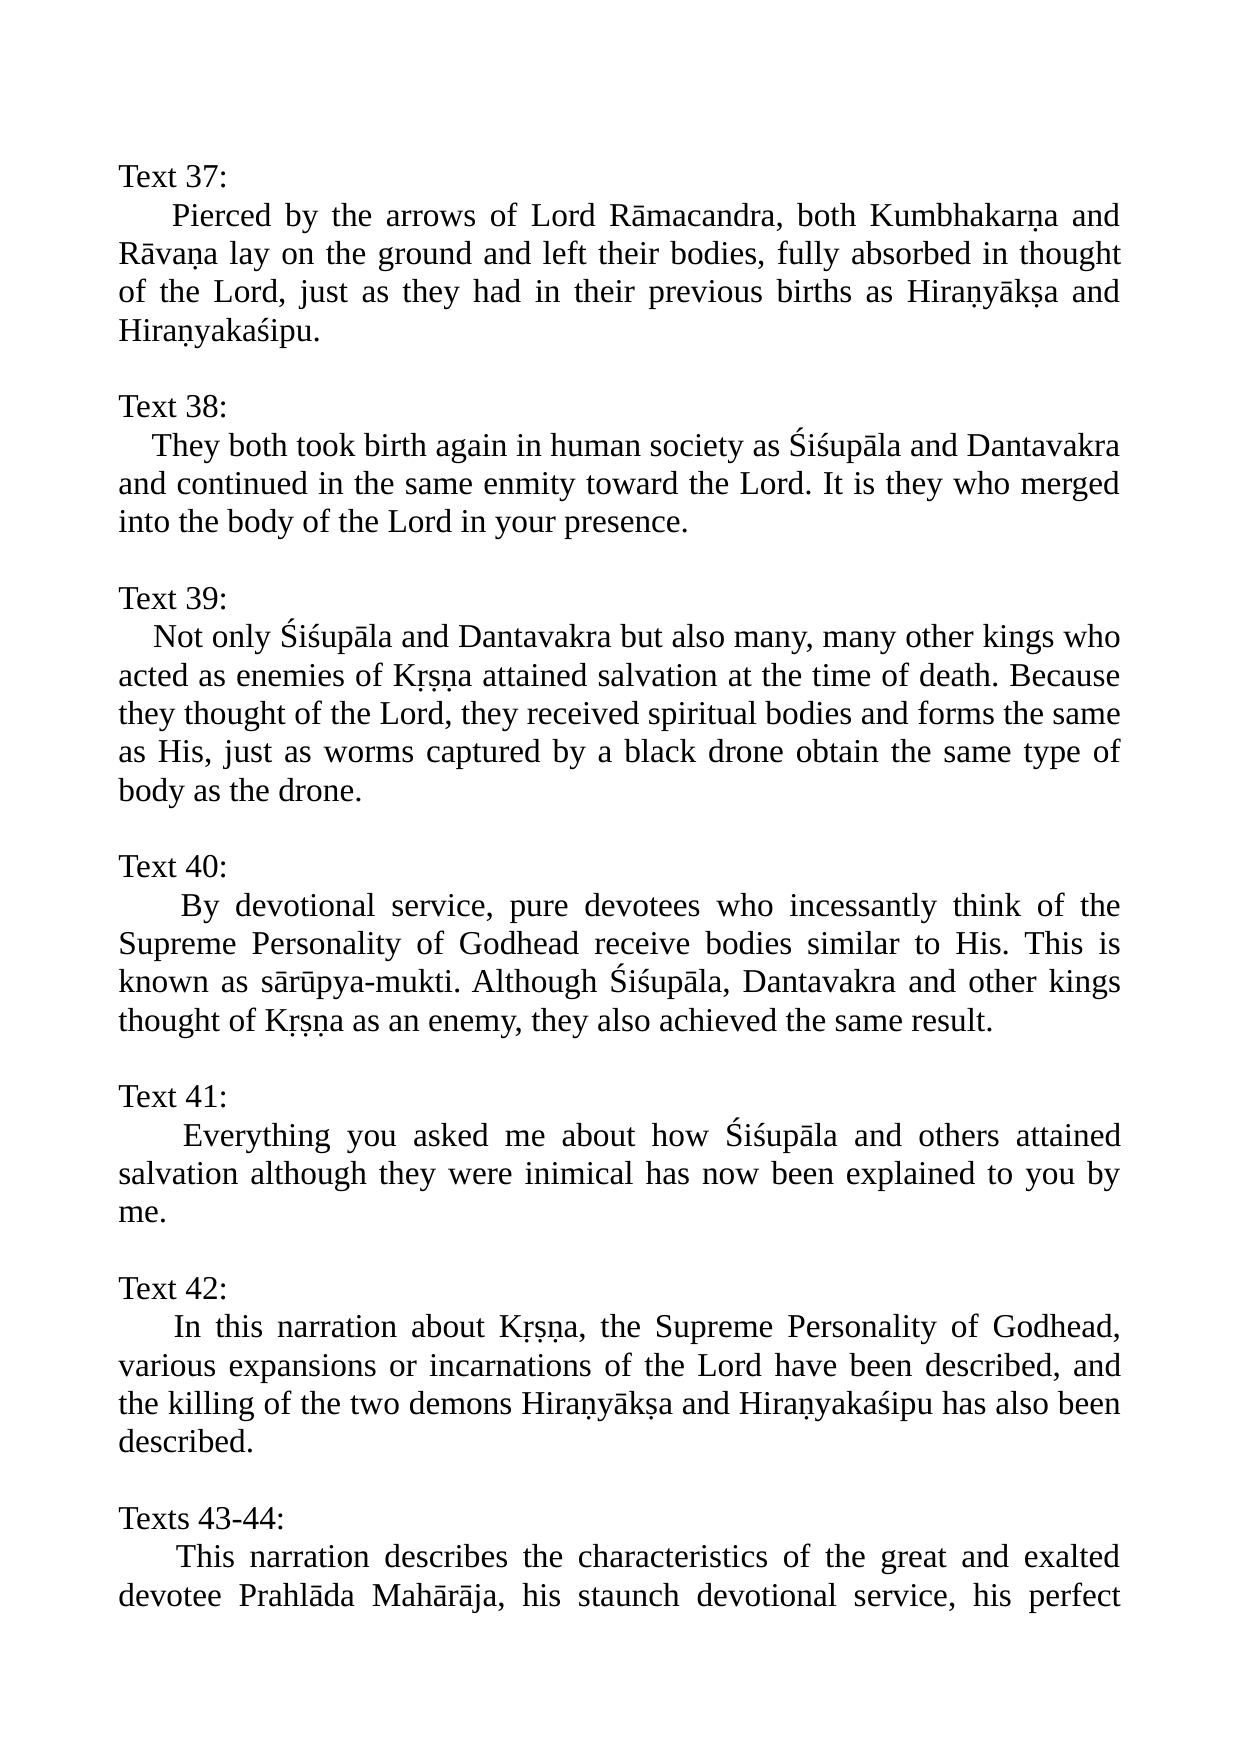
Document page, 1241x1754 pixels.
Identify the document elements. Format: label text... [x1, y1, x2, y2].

text Text 39: [118, 578, 1122, 616]
text Text 38: [118, 386, 1122, 425]
text Text 42: [118, 1268, 1122, 1306]
text Text 41: [118, 1076, 1122, 1115]
text Texts 43-44: [118, 1498, 1122, 1536]
text Text 40: [118, 846, 1122, 885]
text Everything you asked me about how Śiśupāla and others attained salvation although they were inimical has now been explained to you by me. [118, 1115, 1122, 1230]
text By devotional service, pure devotees who incessantly think of the Supreme Personality of Godhead receive bodies similar to His. This is known as sārūpya-mukti. Although Śiśupāla, Dantavakra and other kings thought of Kṛṣṇa as an enemy, they also achieved the same result. [118, 885, 1122, 1038]
text This narration describes the characteristics of the great and exalted devotee Prahlāda Mahārāja, his staunch devotional service, his perfect [118, 1536, 1122, 1613]
text They both took birth again in human society as Śiśupāla and Dantavakra and continued in the same enmity toward the Lord. It is they who merged into the body of the Lord in your presence. [118, 425, 1122, 540]
text Pierced by the arrows of Lord Rāmacandra, both Kumbhakarṇa and Rāvaṇa lay on the ground and left their bodies, fully absorbed in thought of the Lord, just as they had in their previous births as Hiraṇyākṣa and Hiraṇyakaśipu. [118, 195, 1122, 348]
text Text 37: [118, 156, 1122, 195]
text In this narration about Kṛṣṇa, the Supreme Personality of Godhead, various expansions or incarnations of the Lord have been described, and the killing of the two demons Hiraṇyākṣa and Hiraṇyakaśipu has also been described. [118, 1306, 1122, 1460]
text Not only Śiśupāla and Dantavakra but also many, many other kings who acted as enemies of Kṛṣṇa attained salvation at the time of death. Because they thought of the Lord, they received spiritual bodies and forms the same as His, just as worms captured by a black drone obtain the same type of body as the drone. [118, 616, 1122, 808]
